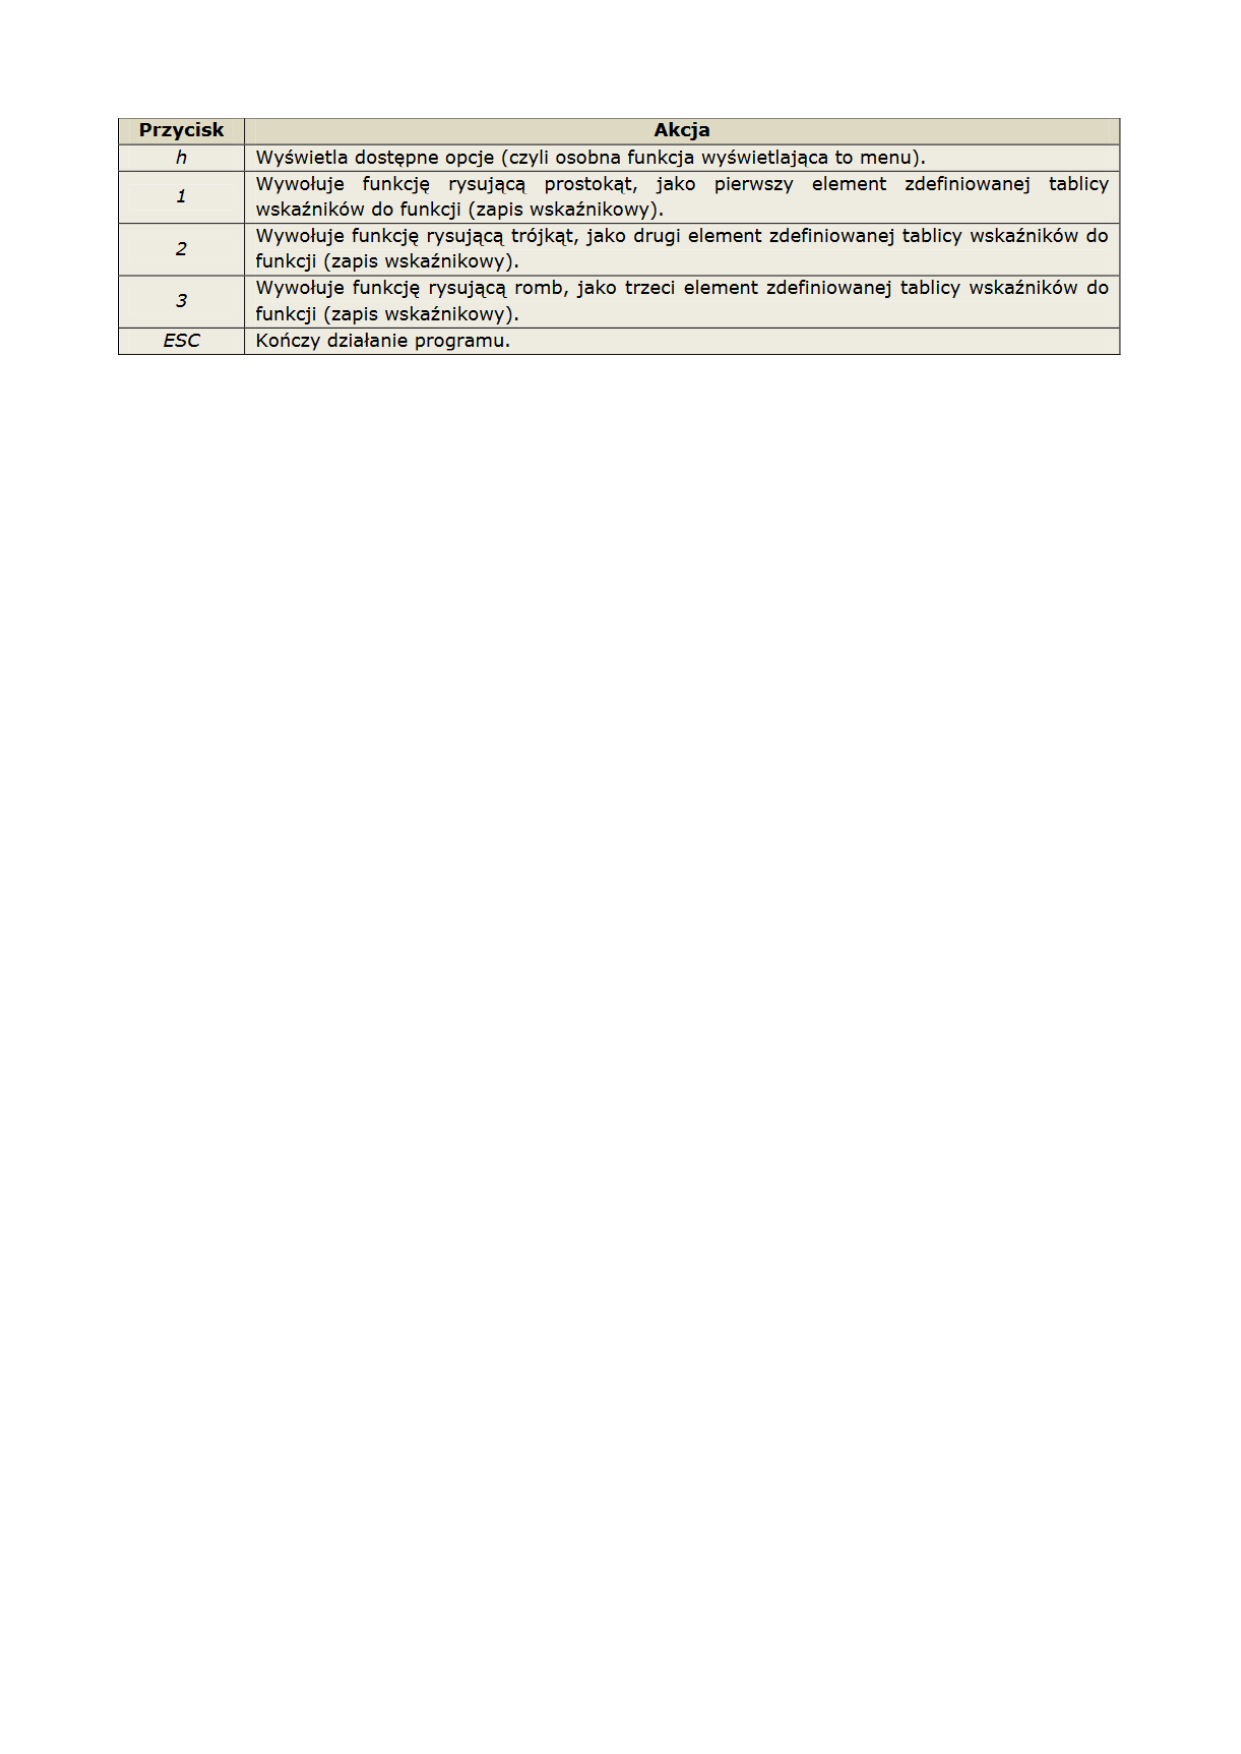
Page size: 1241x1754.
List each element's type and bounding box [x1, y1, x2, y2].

picture [118, 118, 1123, 356]
